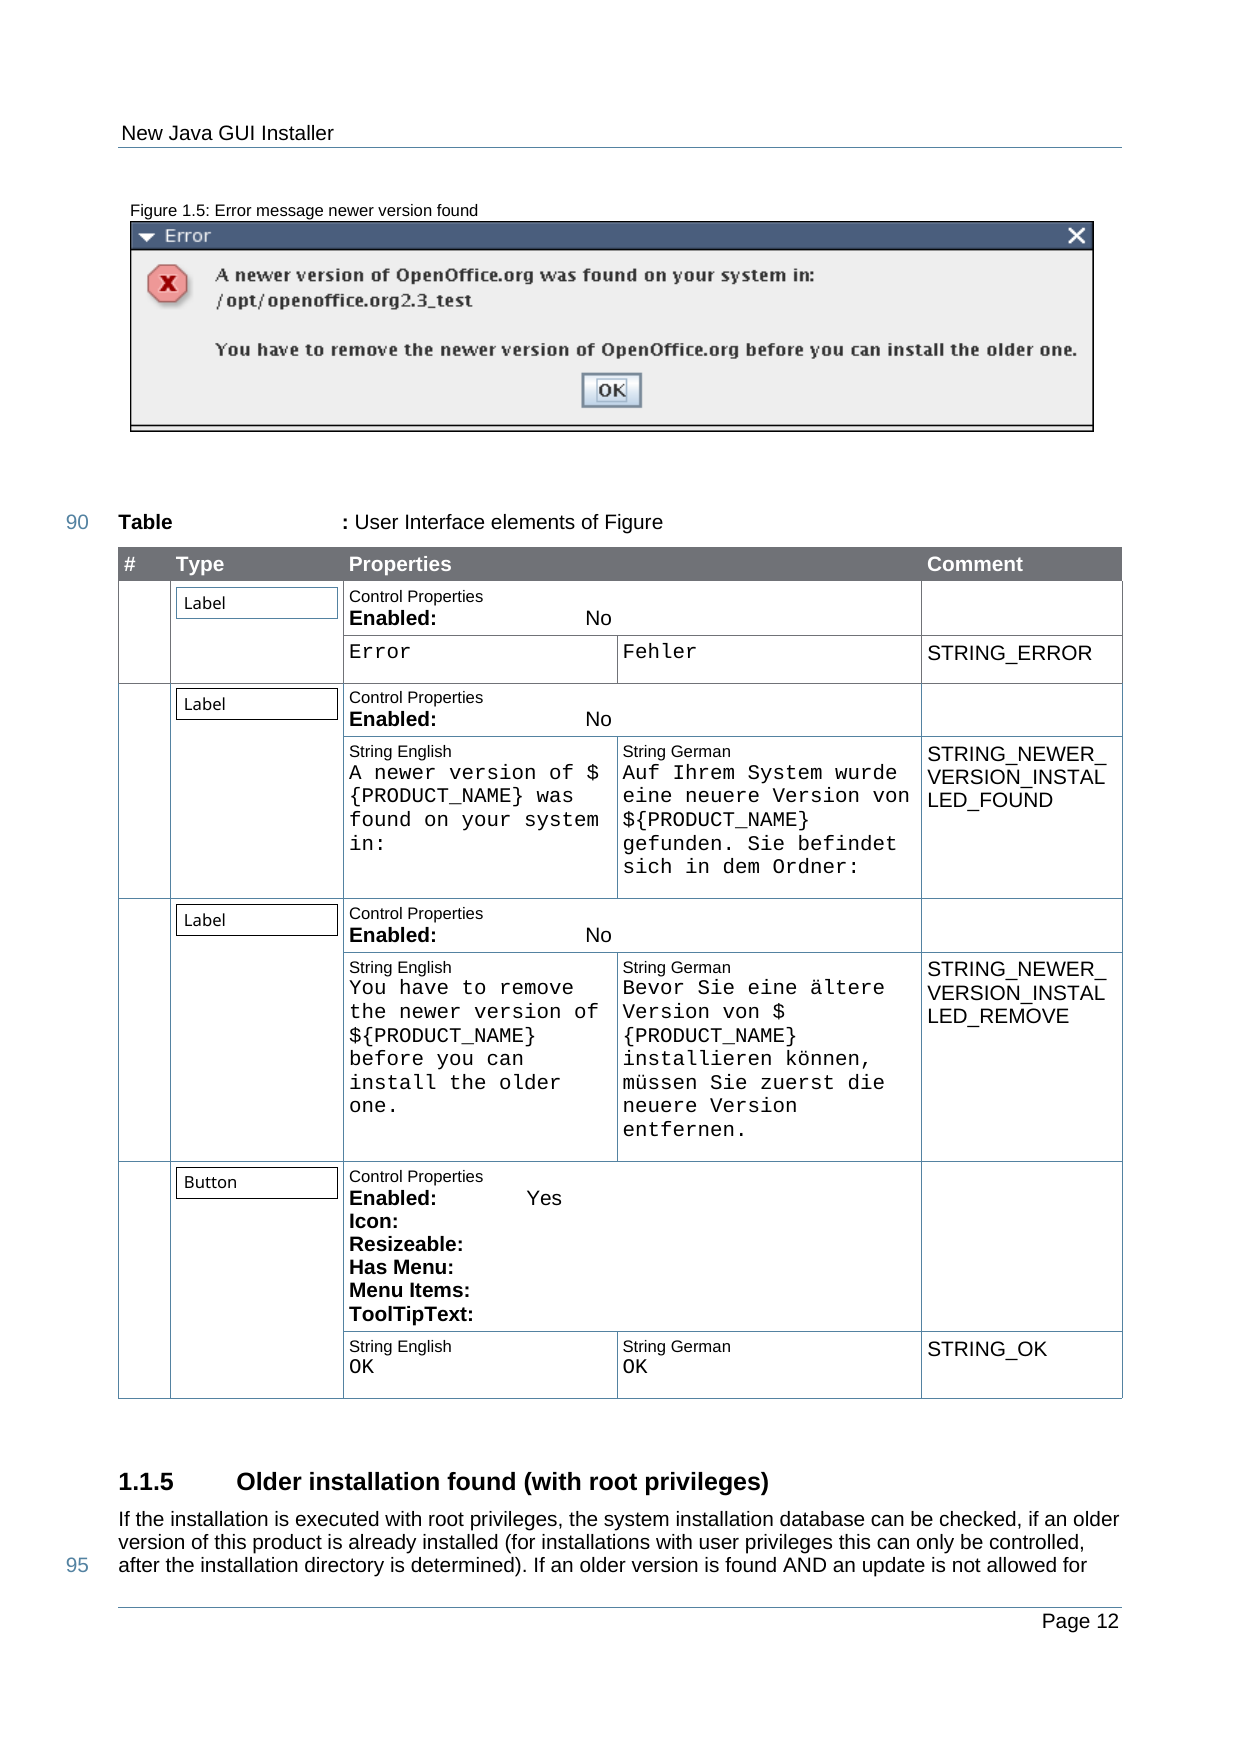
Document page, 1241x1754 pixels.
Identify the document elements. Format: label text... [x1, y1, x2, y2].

table_header Comment [921, 547, 1122, 581]
table_header Control Properties Enabled: No [344, 684, 921, 736]
table_cell String English A newer version of ${PRODUCT_NAME} was found on your system in: [344, 737, 617, 898]
table_cell [171, 581, 343, 683]
table_cell <#> [119, 684, 170, 898]
table_cell String German Auf Ihrem System wurde eine neuere Version von ${PRODUCT_NAME} gefunden. Sie befindet sich in dem Ordner: [618, 737, 921, 898]
table_cell String German OK [618, 1332, 921, 1398]
table_header Control Properties Enabled: Yes Icon: <Yes/No> Resizeable: <Yes/No> Has Menu: <Yes/No> Menu Items: <Specify Items Here> ToolTipText: <Specify Text Here> [344, 1162, 921, 1331]
table_cell STRING_ERROR [922, 636, 1122, 683]
table_cell Error [344, 636, 617, 683]
table_cell STRING_OK [922, 1332, 1122, 1398]
text Figure 1.5: Error message newer version found [130, 201, 1093, 220]
table_header [922, 1162, 1122, 1331]
table_header Properties [343, 547, 921, 581]
table_cell STRING_NEWER_VERSION_INSTALLED_FOUND [922, 737, 1122, 898]
table_cell Fehler [618, 636, 921, 683]
table_header [922, 684, 1122, 736]
text If the installation is executed with root privileges, the system installation database can be checked, if an older version of this product is already installed (for installations with user privileges this can only be controlled, after the installation directory is determined). If an older version is found AND an update is not allowed for [118, 1507, 1122, 1577]
table_cell <#> [119, 581, 170, 683]
text Table <Table Number>: User Interface elements of Figure <Figure Number> [118, 511, 1122, 534]
table_cell String German Bevor Sie eine ältere Version von ${PRODUCT_NAME} installieren können, müssen Sie zuerst die neuere Version entfernen. [618, 953, 921, 1161]
table_cell String English You have to remove the newer version of ${PRODUCT_NAME} before you can install the older one. [344, 953, 617, 1161]
table_header [922, 581, 1122, 635]
table_header # [118, 547, 170, 581]
table_cell String English OK [344, 1332, 617, 1398]
table_header Control Properties Enabled: No [344, 899, 921, 952]
table_cell <#> [119, 1162, 170, 1398]
table_cell <#> [119, 899, 170, 1161]
table_cell STRING_NEWER_VERSION_INSTALLED_REMOVE [922, 953, 1122, 1161]
subtitle Older installation found (with root privileges) [118, 1468, 1122, 1496]
table_header Control Properties Enabled: No [344, 581, 921, 635]
table_cell [171, 1162, 343, 1398]
picture [130, 221, 1094, 432]
table_header [922, 899, 1122, 952]
table_cell [171, 899, 343, 1161]
table_header Type [170, 547, 343, 581]
table_cell [171, 684, 343, 898]
